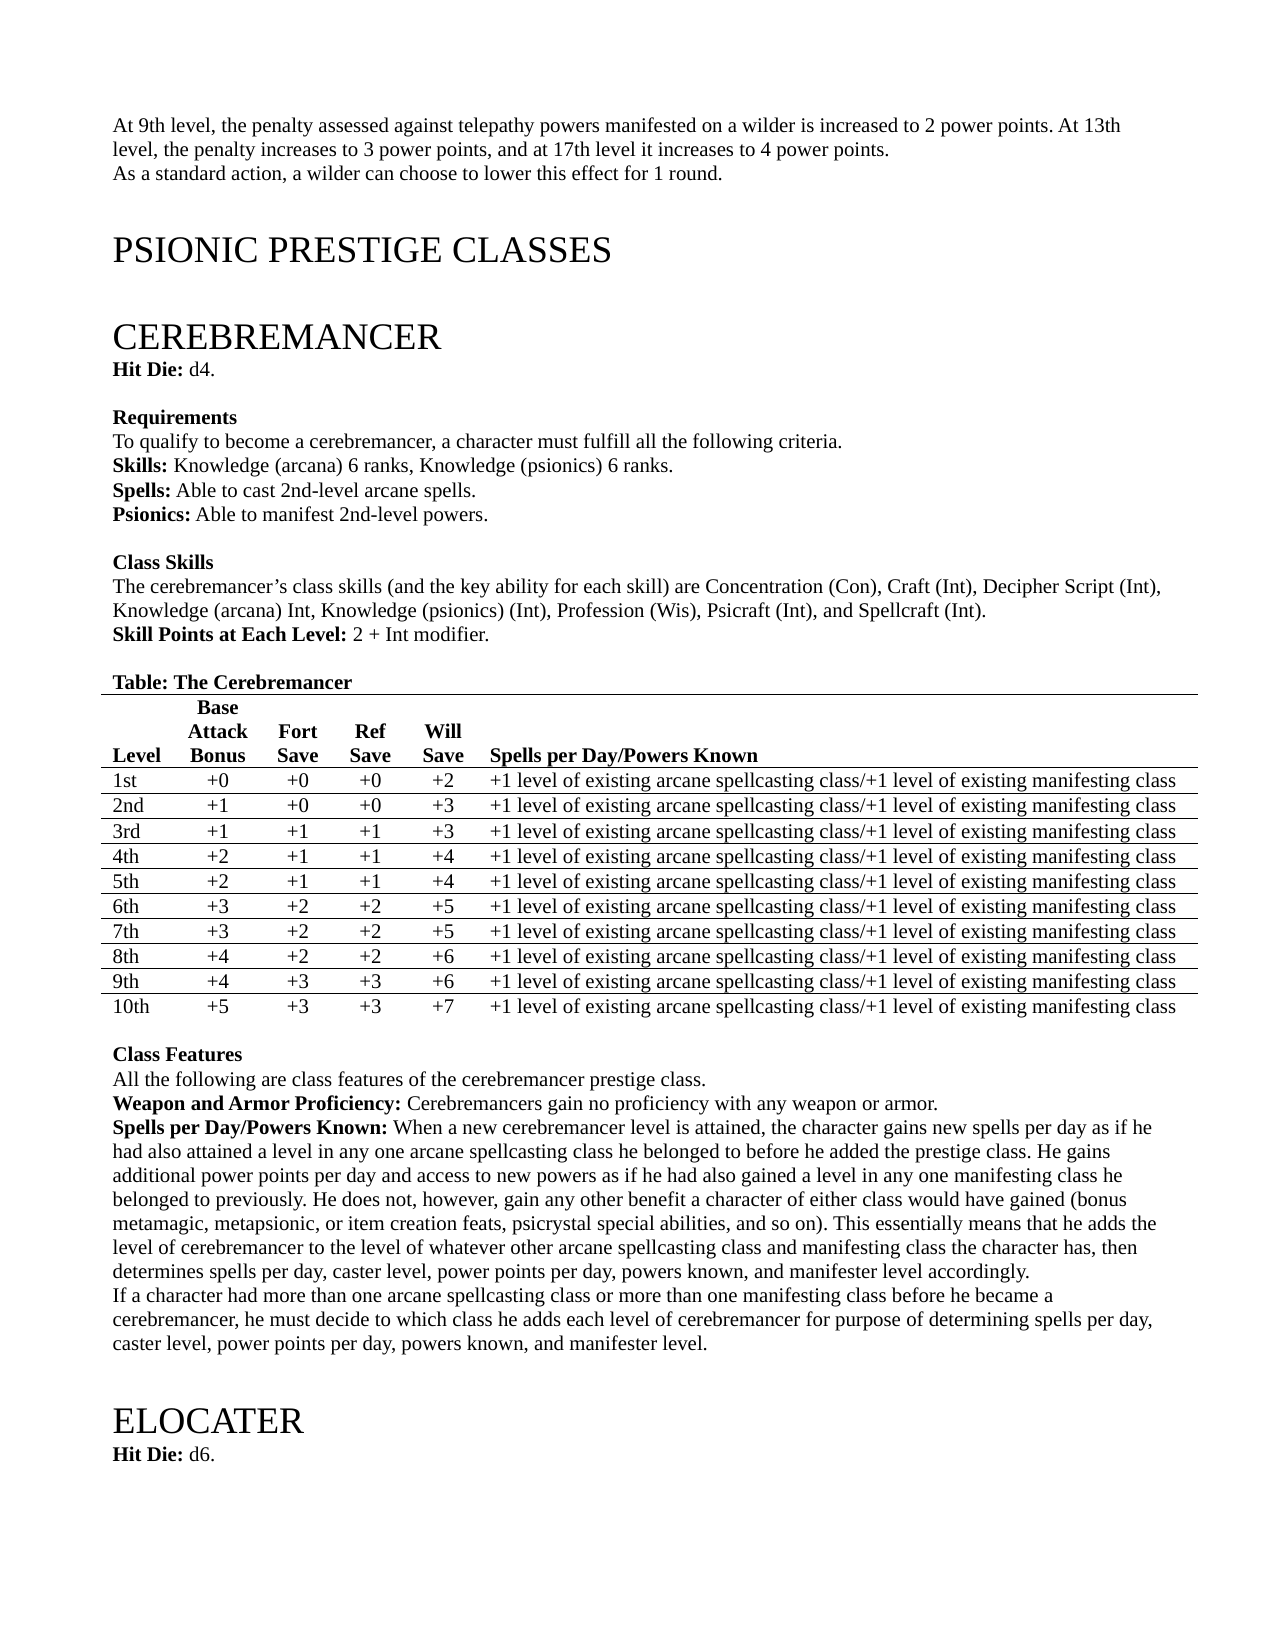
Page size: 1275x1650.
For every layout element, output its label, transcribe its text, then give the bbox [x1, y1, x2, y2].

text Hit Die: d4. [112, 357, 1162, 381]
table_cell +1 level of existing arcane spellcasting class/+1 level of existing manifesting class [478, 969, 1198, 993]
table_cell +3 [263, 994, 332, 1018]
table_cell +3 [173, 919, 263, 943]
table_cell +1 level of existing arcane spellcasting class/+1 level of existing manifesting class [478, 869, 1198, 893]
table_cell +3 [263, 969, 332, 993]
table_cell +0 [263, 768, 332, 792]
table_cell +3 [333, 994, 408, 1018]
text As a standard action, a wilder can choose to lower this effect for 1 round. [112, 161, 1162, 185]
table_cell +2 [173, 844, 263, 868]
text Hit Die: d6. [112, 1441, 1162, 1466]
text At 9th level, the penalty assessed against telepathy powers manifested on a wilder is increased to 2 power points. At 13th level, the penalty increases to 3 power points, and at 17th level it increases to 4 power points. [112, 112, 1162, 161]
table_cell 8th [101, 944, 172, 968]
table_cell Ref Save [333, 695, 408, 767]
table_cell +6 [408, 944, 478, 968]
table_cell +4 [408, 844, 478, 868]
table_cell +3 [333, 969, 408, 993]
table_cell +2 [333, 919, 408, 943]
table_cell +4 [408, 869, 478, 893]
table_cell +0 [173, 768, 263, 792]
table_cell +2 [263, 944, 332, 968]
table_cell +5 [408, 894, 478, 918]
text All the following are class features of the cerebremancer prestige class. [112, 1066, 1162, 1091]
table_cell +1 [263, 819, 332, 843]
table_cell +1 level of existing arcane spellcasting class/+1 level of existing manifesting class [478, 768, 1198, 792]
table_cell 1st [101, 768, 172, 792]
table_cell +3 [408, 794, 478, 817]
table_cell +1 level of existing arcane spellcasting class/+1 level of existing manifesting class [478, 894, 1198, 918]
table_cell 5th [101, 869, 172, 893]
table_cell +1 level of existing arcane spellcasting class/+1 level of existing manifesting class [478, 944, 1198, 968]
table_cell +1 [263, 869, 332, 893]
table_cell +4 [173, 969, 263, 993]
table_cell 4th [101, 844, 172, 868]
table_cell +2 [263, 919, 332, 943]
table_cell +1 [173, 794, 263, 817]
text The cerebremancer’s class skills (and the key ability for each skill) are Concentration (Con), Craft (Int), Decipher Script (Int), Knowledge (arcana) Int, Knowledge (psionics) (Int), Profession (Wis), Psicraft (Int), and Spellcraft (Int). [112, 574, 1162, 622]
table_cell +7 [408, 994, 478, 1018]
table_cell +1 [333, 819, 408, 843]
table_cell Will Save [408, 695, 478, 767]
text Skills: Knowledge (arcana) 6 ranks, Knowledge (psionics) 6 ranks. [112, 453, 1162, 477]
table_cell +1 level of existing arcane spellcasting class/+1 level of existing manifesting class [478, 919, 1198, 943]
text PSIONIC PRESTIGE CLASSES [112, 228, 1162, 271]
table_cell +1 [173, 819, 263, 843]
table_cell 9th [101, 969, 172, 993]
table_cell +1 level of existing arcane spellcasting class/+1 level of existing manifesting class [478, 994, 1198, 1018]
table_cell 10th [101, 994, 172, 1018]
table_cell +4 [173, 944, 263, 968]
table_cell Level [101, 695, 172, 767]
table_cell +2 [408, 768, 478, 792]
subtitle Class Skills [112, 550, 1162, 574]
table_cell 6th [101, 894, 172, 918]
text If a character had more than one arcane spellcasting class or more than one manifesting class before he became a cerebremancer, he must decide to which class he adds each level of cerebremancer for purpose of determining spells per day, caster level, power points per day, powers known, and manifester level. [112, 1283, 1162, 1355]
text Spells: Able to cast 2nd-level arcane spells. [112, 477, 1162, 502]
table_cell Spells per Day/Powers Known [478, 695, 1198, 767]
table_header Table: The Cerebremancer [101, 670, 1198, 694]
table_cell +3 [173, 894, 263, 918]
table_cell +1 [333, 869, 408, 893]
table_cell +2 [333, 944, 408, 968]
table_cell +0 [263, 794, 332, 817]
table_cell +3 [408, 819, 478, 843]
text Skill Points at Each Level: 2 + Int modifier. [112, 622, 1162, 646]
table_cell +6 [408, 969, 478, 993]
text Psionics: Able to manifest 2nd-level powers. [112, 502, 1162, 526]
table_cell +1 [263, 844, 332, 868]
table_cell +0 [333, 794, 408, 817]
table_cell 2nd [101, 794, 172, 817]
subtitle ELOCATER [112, 1398, 1162, 1441]
table_cell +1 level of existing arcane spellcasting class/+1 level of existing manifesting class [478, 819, 1198, 843]
table_cell +2 [263, 894, 332, 918]
subtitle CEREBREMANCER [112, 314, 1162, 357]
table_cell 7th [101, 919, 172, 943]
table_cell Fort Save [263, 695, 332, 767]
table_cell +0 [333, 768, 408, 792]
text Weapon and Armor Proficiency: Cerebremancers gain no proficiency with any weapon or armor. [112, 1091, 1162, 1114]
table_cell 3rd [101, 819, 172, 843]
table_cell +2 [173, 869, 263, 893]
table_cell +2 [333, 894, 408, 918]
table_cell Base Attack Bonus [173, 695, 263, 767]
table_cell +5 [173, 994, 263, 1018]
table_cell +1 level of existing arcane spellcasting class/+1 level of existing manifesting class [478, 844, 1198, 868]
table_cell +1 [333, 844, 408, 868]
table_cell +5 [408, 919, 478, 943]
subtitle Class Features [112, 1042, 1162, 1066]
text To qualify to become a cerebremancer, a character must fulfill all the following criteria. [112, 429, 1162, 453]
table_cell +1 level of existing arcane spellcasting class/+1 level of existing manifesting class [478, 794, 1198, 817]
subtitle Requirements [112, 405, 1162, 429]
text Spells per Day/Powers Known: When a new cerebremancer level is attained, the character gains new spells per day as if he had also attained a level in any one arcane spellcasting class he belonged to before he added the prestige class. He gains additional power points per day and access to new powers as if he had also gained a level in any one manifesting class he belonged to previously. He does not, however, gain any other benefit a character of either class would have gained (bonus metamagic, metapsionic, or item creation feats, psicrystal special abilities, and so on). This essentially means that he adds the level of cerebremancer to the level of whatever other arcane spellcasting class and manifesting class the character has, then determines spells per day, caster level, power points per day, powers known, and manifester level accordingly. [112, 1114, 1162, 1283]
